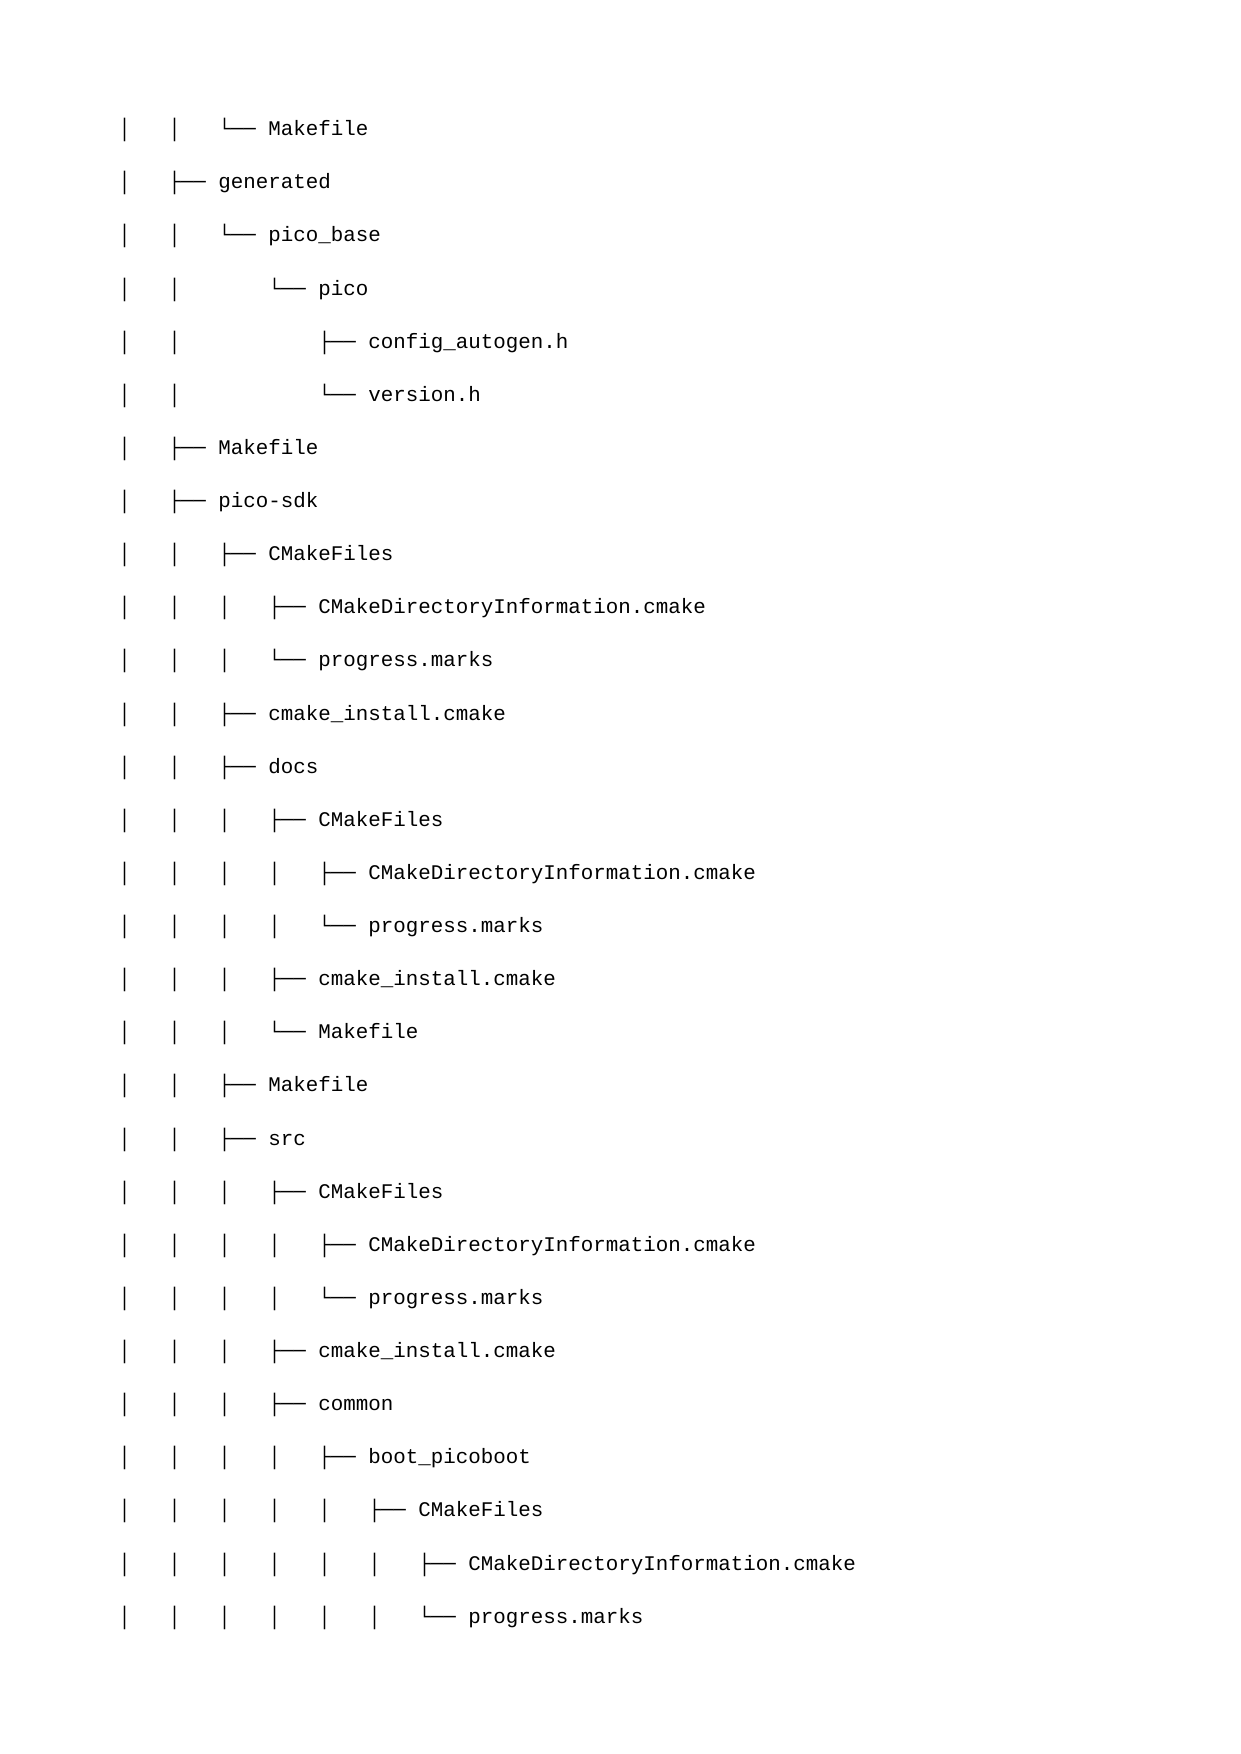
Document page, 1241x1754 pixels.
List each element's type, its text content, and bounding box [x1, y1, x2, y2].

text │ │ ├── config_autogen.h [175, 331, 324, 354]
text │ │ │ │ │ ├── CMakeFiles [118, 1499, 1122, 1523]
text │ │ │ │ ├── CMakeDirectoryInformation.cmake [118, 862, 1122, 886]
text │ │ │ ├── CMakeFiles [225, 1181, 274, 1204]
text │ │ │ │ ├── CMakeDirectoryInformation.cmake [225, 1234, 274, 1257]
text │ │ │ ├── CMakeFiles [225, 809, 274, 832]
text │ │ │ │ ├── CMakeDirectoryInformation.cmake [275, 1234, 324, 1257]
text │ │ ├── cmake_install.cmake [118, 702, 1122, 726]
text │ ├── generated [118, 171, 1122, 195]
text │ │ ├── src [118, 1127, 1122, 1151]
text │ │ │ ├── cmake_install.cmake [118, 1340, 1122, 1364]
text │ │ │ ├── cmake_install.cmake [118, 968, 1122, 992]
text │ │ │ │ ├── CMakeDirectoryInformation.cmake [125, 1234, 174, 1257]
text │ │ │ ├── CMakeFiles [175, 809, 224, 832]
text │ │ │ │ └── progress.marks [118, 915, 1122, 939]
text │ │ ├── config_autogen.h [325, 331, 1122, 354]
text │ │ └── Makefile [118, 118, 1122, 142]
text │ │ ├── docs [225, 756, 1122, 779]
text │ │ │ ├── CMakeFiles [125, 809, 174, 832]
text │ │ │ ├── CMakeFiles [125, 1181, 174, 1204]
text │ │ │ │ │ │ └── progress.marks [275, 1606, 324, 1629]
text │ │ │ │ │ │ └── progress.marks [225, 1606, 274, 1629]
text │ │ │ ├── CMakeFiles [275, 1181, 1122, 1204]
text │ │ └── pico [118, 277, 1122, 301]
text │ │ │ │ └── progress.marks [118, 1287, 1122, 1311]
text │ │ │ ├── CMakeDirectoryInformation.cmake [118, 596, 1122, 620]
text │ │ │ │ │ │ └── progress.marks [175, 1606, 224, 1629]
text │ │ │ ├── CMakeFiles [175, 1181, 224, 1204]
text │ │ └── version.h [125, 384, 174, 407]
text │ │ │ └── progress.marks [118, 649, 1122, 673]
text │ │ ├── Makefile [118, 1074, 1122, 1098]
text │ │ │ │ │ │ └── progress.marks [375, 1606, 1122, 1629]
text │ │ │ │ ├── CMakeDirectoryInformation.cmake [175, 1234, 224, 1257]
text │ │ │ ├── CMakeFiles [275, 809, 1122, 832]
text │ │ ├── docs [125, 756, 174, 779]
text │ │ │ │ ├── boot_picoboot [118, 1446, 1122, 1470]
text │ │ ├── config_autogen.h [125, 331, 174, 354]
text │ ├── Makefile [118, 437, 1122, 461]
text │ │ │ │ │ │ └── progress.marks [325, 1606, 374, 1629]
text │ │ │ │ │ │ └── progress.marks [125, 1606, 174, 1629]
text │ │ │ │ ├── CMakeDirectoryInformation.cmake [325, 1234, 1122, 1257]
text │ │ │ ├── common [118, 1393, 1122, 1417]
text │ │ └── version.h [175, 384, 1122, 407]
text │ │ │ │ │ │ ├── CMakeDirectoryInformation.cmake [118, 1552, 1122, 1576]
text │ │ │ └── Makefile [118, 1021, 1122, 1045]
text │ │ ├── docs [175, 756, 224, 779]
text │ ├── pico-sdk [118, 490, 1122, 514]
text │ │ ├── CMakeFiles [118, 543, 1122, 567]
text │ │ └── pico_base [118, 224, 1122, 248]
